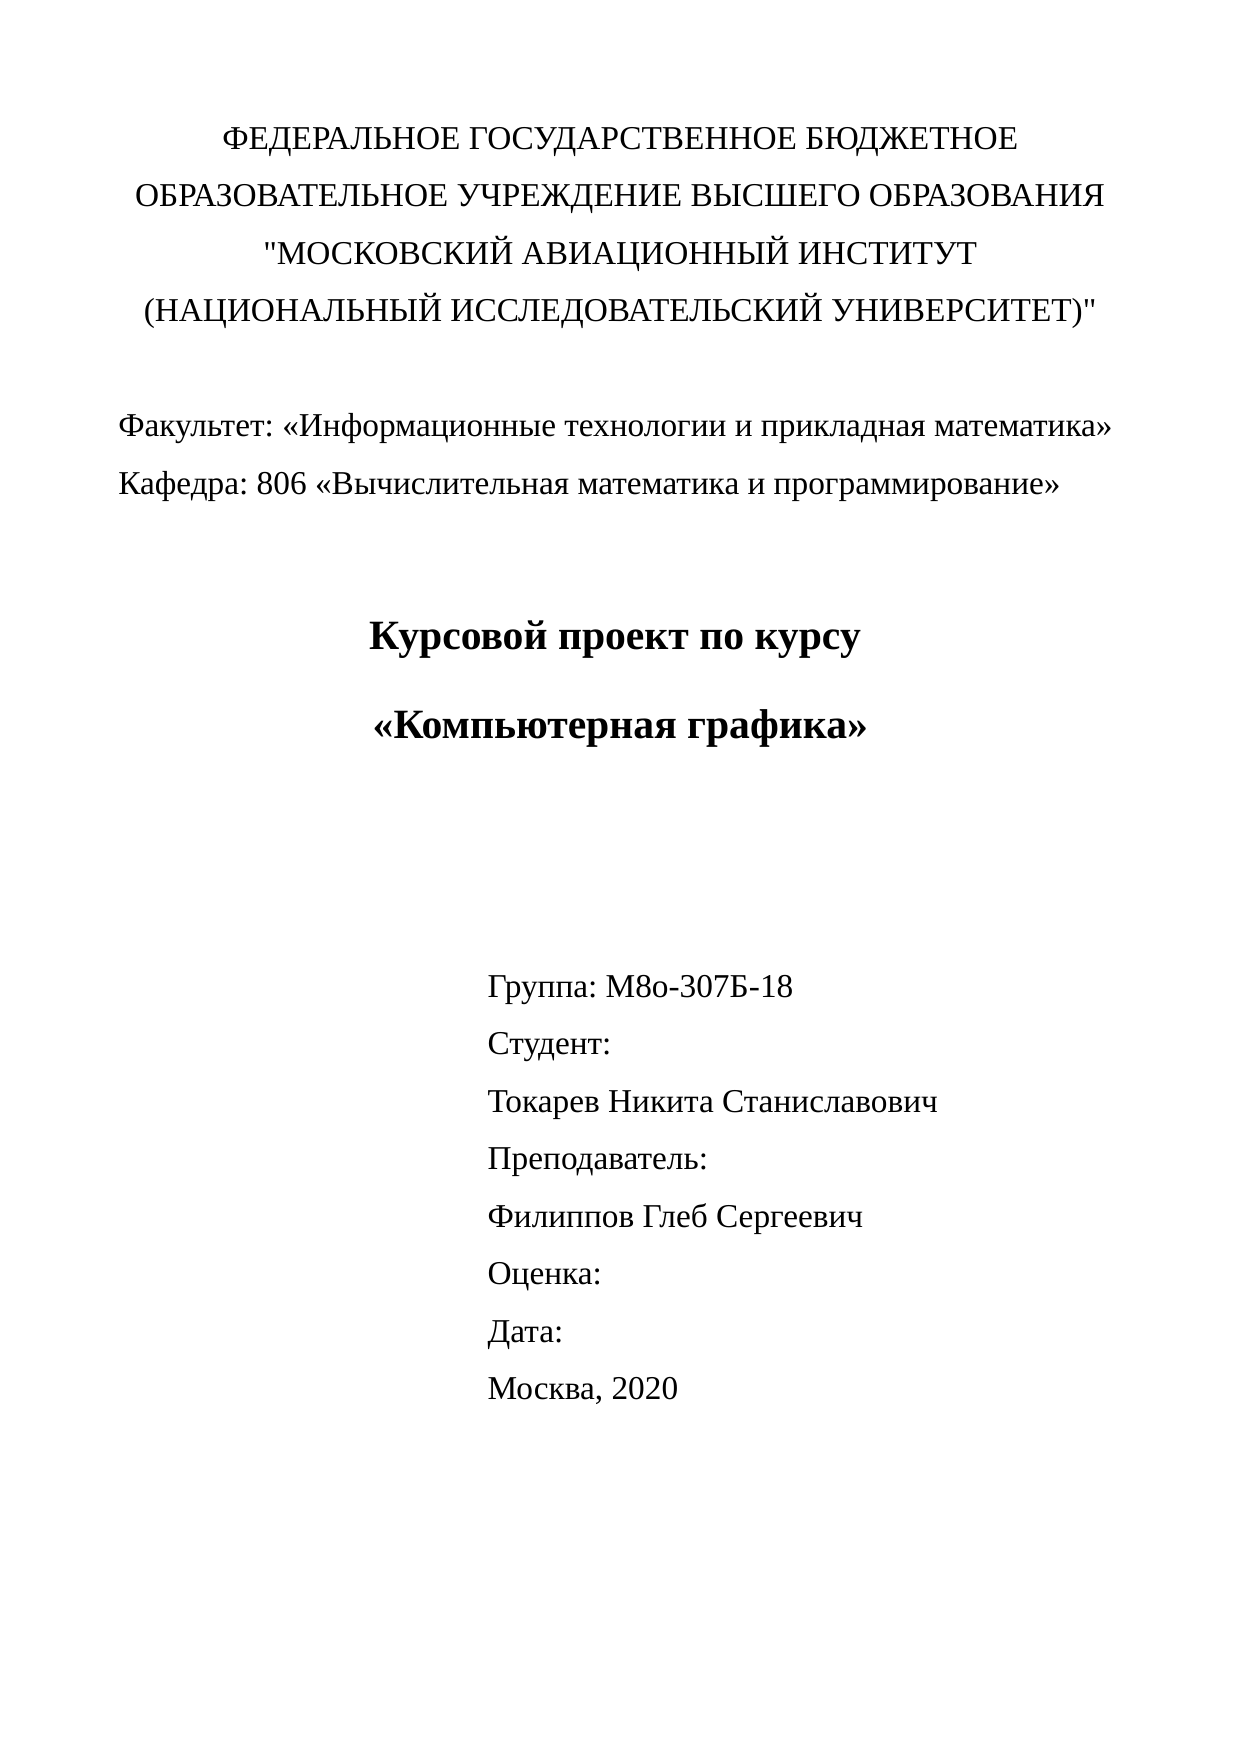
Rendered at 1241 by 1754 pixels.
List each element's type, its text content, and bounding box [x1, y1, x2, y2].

text Факультет: «Информационные технологии и прикладная математика» [118, 406, 1122, 444]
text Курсовой проект по курсу [118, 610, 1122, 658]
text Кафедра: 806 «Вычислительная математика и программирование» [118, 463, 1122, 501]
text «Компьютерная графика» [118, 699, 1122, 747]
text Токарев Никита Станиславович [487, 1081, 1122, 1119]
text Группа: M8o-307Б-18 [118, 966, 1122, 1004]
text Москва, 2020 [487, 1368, 1122, 1407]
text Преподаватель: [487, 1138, 1122, 1177]
text Филиппов Глеб Сергеевич [487, 1196, 1122, 1234]
text Оценка: [118, 1253, 1122, 1292]
text Студент: [487, 1023, 1122, 1062]
text ФЕДЕРАЛЬНОЕ ГОСУДАРСТВЕННОЕ БЮДЖЕТНОЕ ОБРАЗОВАТЕЛЬНОЕ УЧРЕЖДЕНИЕ ВЫСШЕГО ОБРАЗОВАНИЯ "МОСКОВСКИЙ АВИАЦИОННЫЙ ИНСТИТУТ (НАЦИОНАЛЬНЫЙ ИССЛЕДОВАТЕЛЬСКИЙ УНИВЕРСИТЕТ)" [118, 118, 1122, 329]
text Дата: [487, 1311, 1122, 1349]
